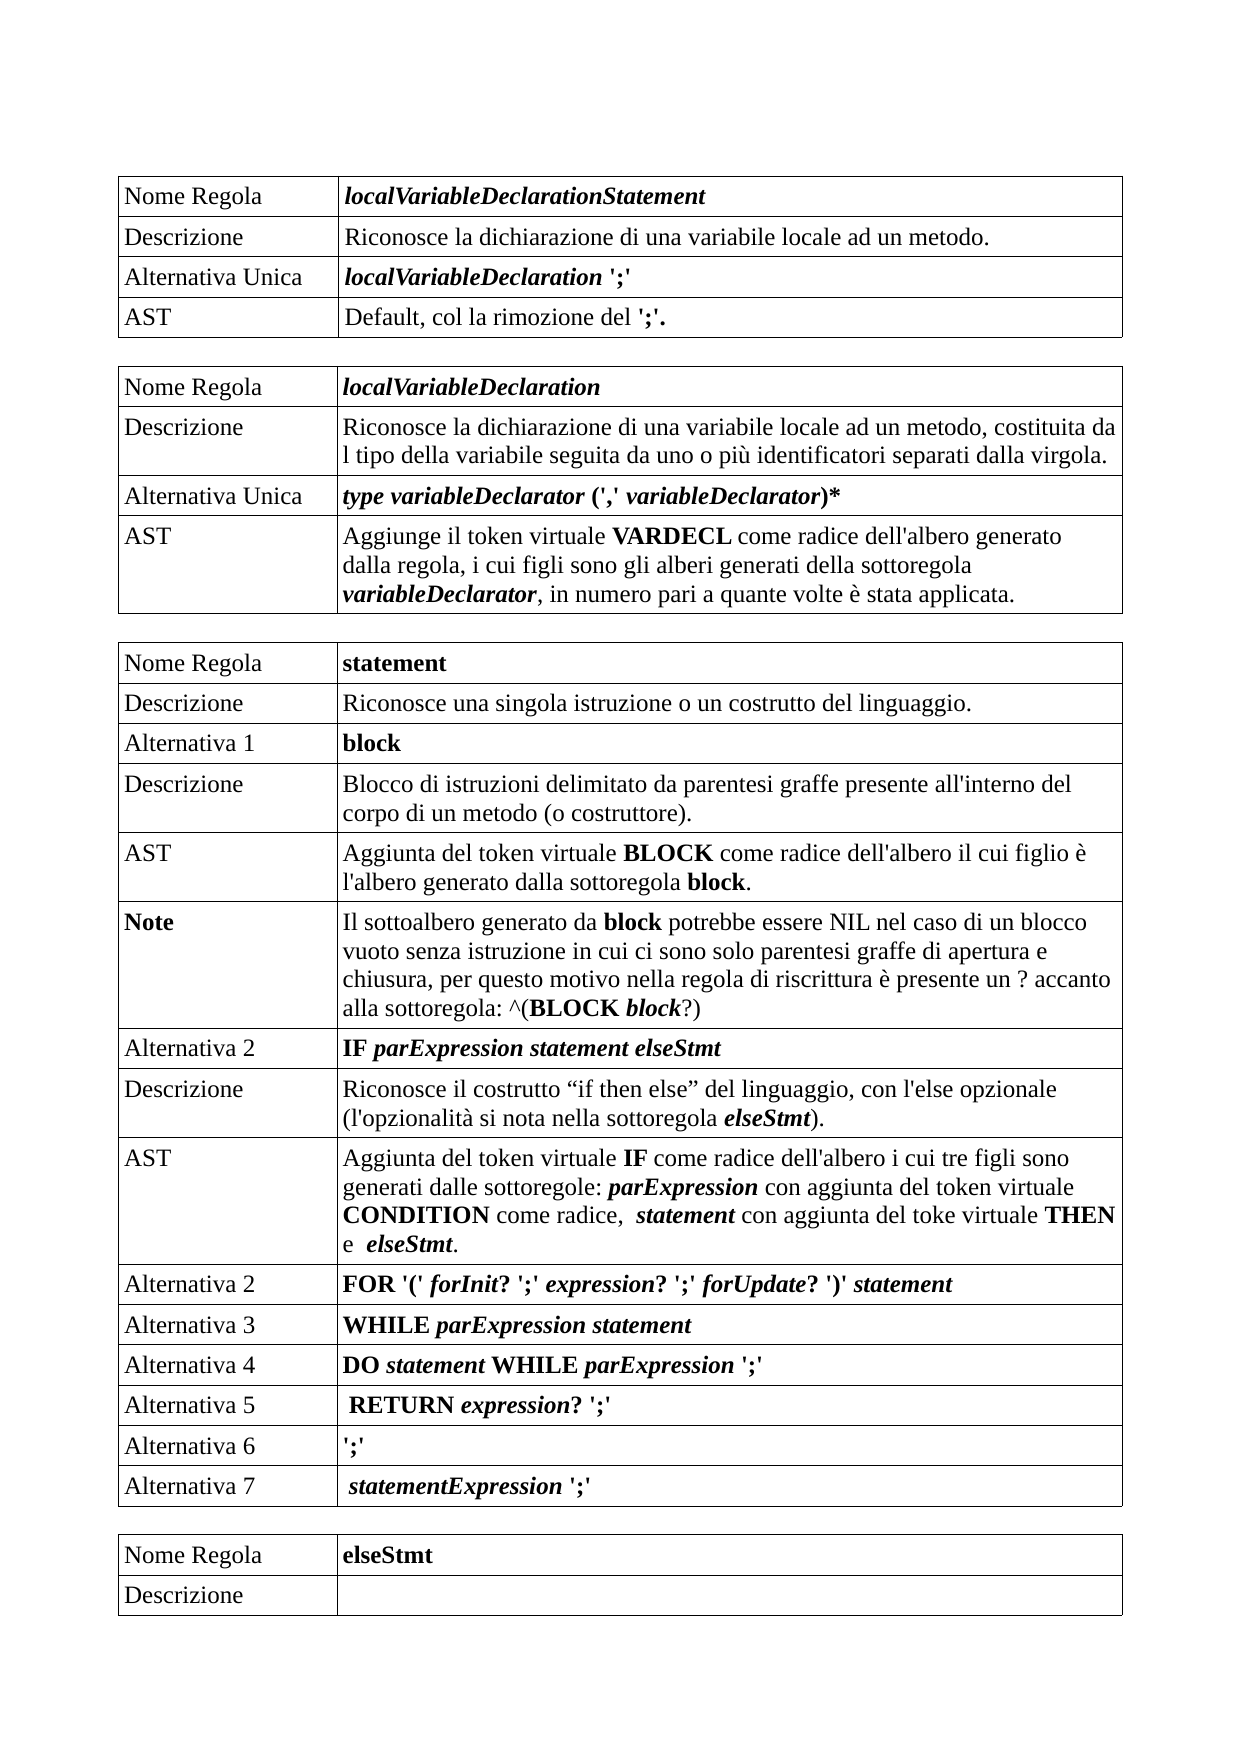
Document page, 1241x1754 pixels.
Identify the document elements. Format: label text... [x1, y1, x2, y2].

table_cell Riconosce una singola istruzione o un costrutto del linguaggio. [338, 684, 1122, 723]
table_cell Alternativa Unica [119, 476, 337, 515]
table_cell RETURN expression? ';' [338, 1386, 1122, 1425]
table_cell Riconosce la dichiarazione di una variabile locale ad un metodo. [339, 217, 1122, 256]
table_cell Alternativa 7 [119, 1466, 337, 1506]
table_cell Alternativa 5 [119, 1386, 337, 1425]
table_cell AST [119, 1138, 337, 1264]
table_cell Alternativa 1 [119, 724, 337, 763]
table_cell Alternativa 3 [119, 1305, 337, 1344]
table_cell Note [119, 902, 337, 1028]
table_cell Riconosce la dichiarazione di una variabile locale ad un metodo, costituita da l tipo della variabile seguita da uno o più identificatori separati dalla virgola. [338, 407, 1122, 475]
table_header Nome Regola [119, 643, 337, 682]
table_cell Default, col la rimozione del ';'. [339, 298, 1122, 337]
table_header statement [338, 643, 1122, 682]
table_cell Alternativa 2 [119, 1265, 337, 1304]
table_cell Descrizione [119, 217, 338, 256]
table_cell DO statement WHILE parExpression ';' [338, 1345, 1122, 1384]
table_cell Blocco di istruzioni delimitato da parentesi graffe presente all'interno del corpo di un metodo (o costruttore). [338, 764, 1122, 832]
table_header Nome Regola [119, 177, 338, 216]
table_cell Descrizione [119, 764, 337, 832]
table_cell Alternativa 2 [119, 1029, 337, 1068]
table_cell Aggiunge il token virtuale VARDECL come radice dell'albero generato dalla regola, i cui figli sono gli alberi generati della sottoregola variableDeclarator, in numero pari a quante volte è stata applicata. [338, 516, 1122, 613]
table_cell Aggiunta del token virtuale IF come radice dell'albero i cui tre figli sono generati dalle sottoregole: parExpression con aggiunta del token virtuale CONDITION come radice, statement con aggiunta del toke virtuale THEN e elseStmt. [338, 1138, 1122, 1264]
table_header localVariableDeclarationStatement [339, 177, 1122, 216]
table_cell Alternativa 6 [119, 1426, 337, 1465]
table_cell Descrizione [119, 1069, 337, 1137]
table_cell localVariableDeclaration ';' [339, 257, 1122, 297]
table_cell FOR '(' forInit? ';' expression? ';' forUpdate? ')' statement [338, 1265, 1122, 1304]
table_cell Riconosce il costrutto “if then else” del linguaggio, con l'else opzionale (l'opzionalità si nota nella sottoregola elseStmt). [338, 1069, 1122, 1137]
table_header localVariableDeclaration [338, 367, 1122, 406]
table_header Nome Regola [119, 1535, 337, 1575]
table_cell Alternativa 4 [119, 1345, 337, 1384]
table_cell block [338, 724, 1122, 763]
table_cell Alternativa Unica [119, 257, 338, 297]
table_cell Descrizione [119, 684, 337, 723]
table_cell WHILE parExpression statement [338, 1305, 1122, 1344]
table_cell AST [119, 516, 337, 613]
table_cell [338, 1576, 1122, 1615]
table_cell IF parExpression statement elseStmt [338, 1029, 1122, 1068]
table_cell Descrizione [119, 407, 337, 475]
table_cell AST [119, 833, 337, 901]
table_header Nome Regola [119, 367, 337, 406]
table_header elseStmt [338, 1535, 1122, 1575]
table_cell Il sottoalbero generato da block potrebbe essere NIL nel caso di un blocco vuoto senza istruzione in cui ci sono solo parentesi graffe di apertura e chiusura, per questo motivo nella regola di riscrittura è presente un ? accanto alla sottoregola: ^(BLOCK block?) [338, 902, 1122, 1028]
table_cell type variableDeclarator (',' variableDeclarator)* [338, 476, 1122, 515]
table_cell Descrizione [119, 1576, 337, 1615]
table_cell AST [119, 298, 338, 337]
table_cell statementExpression ';' [338, 1466, 1122, 1506]
table_cell Aggiunta del token virtuale BLOCK come radice dell'albero il cui figlio è l'albero generato dalla sottoregola block. [338, 833, 1122, 901]
table_cell ';' [338, 1426, 1122, 1465]
